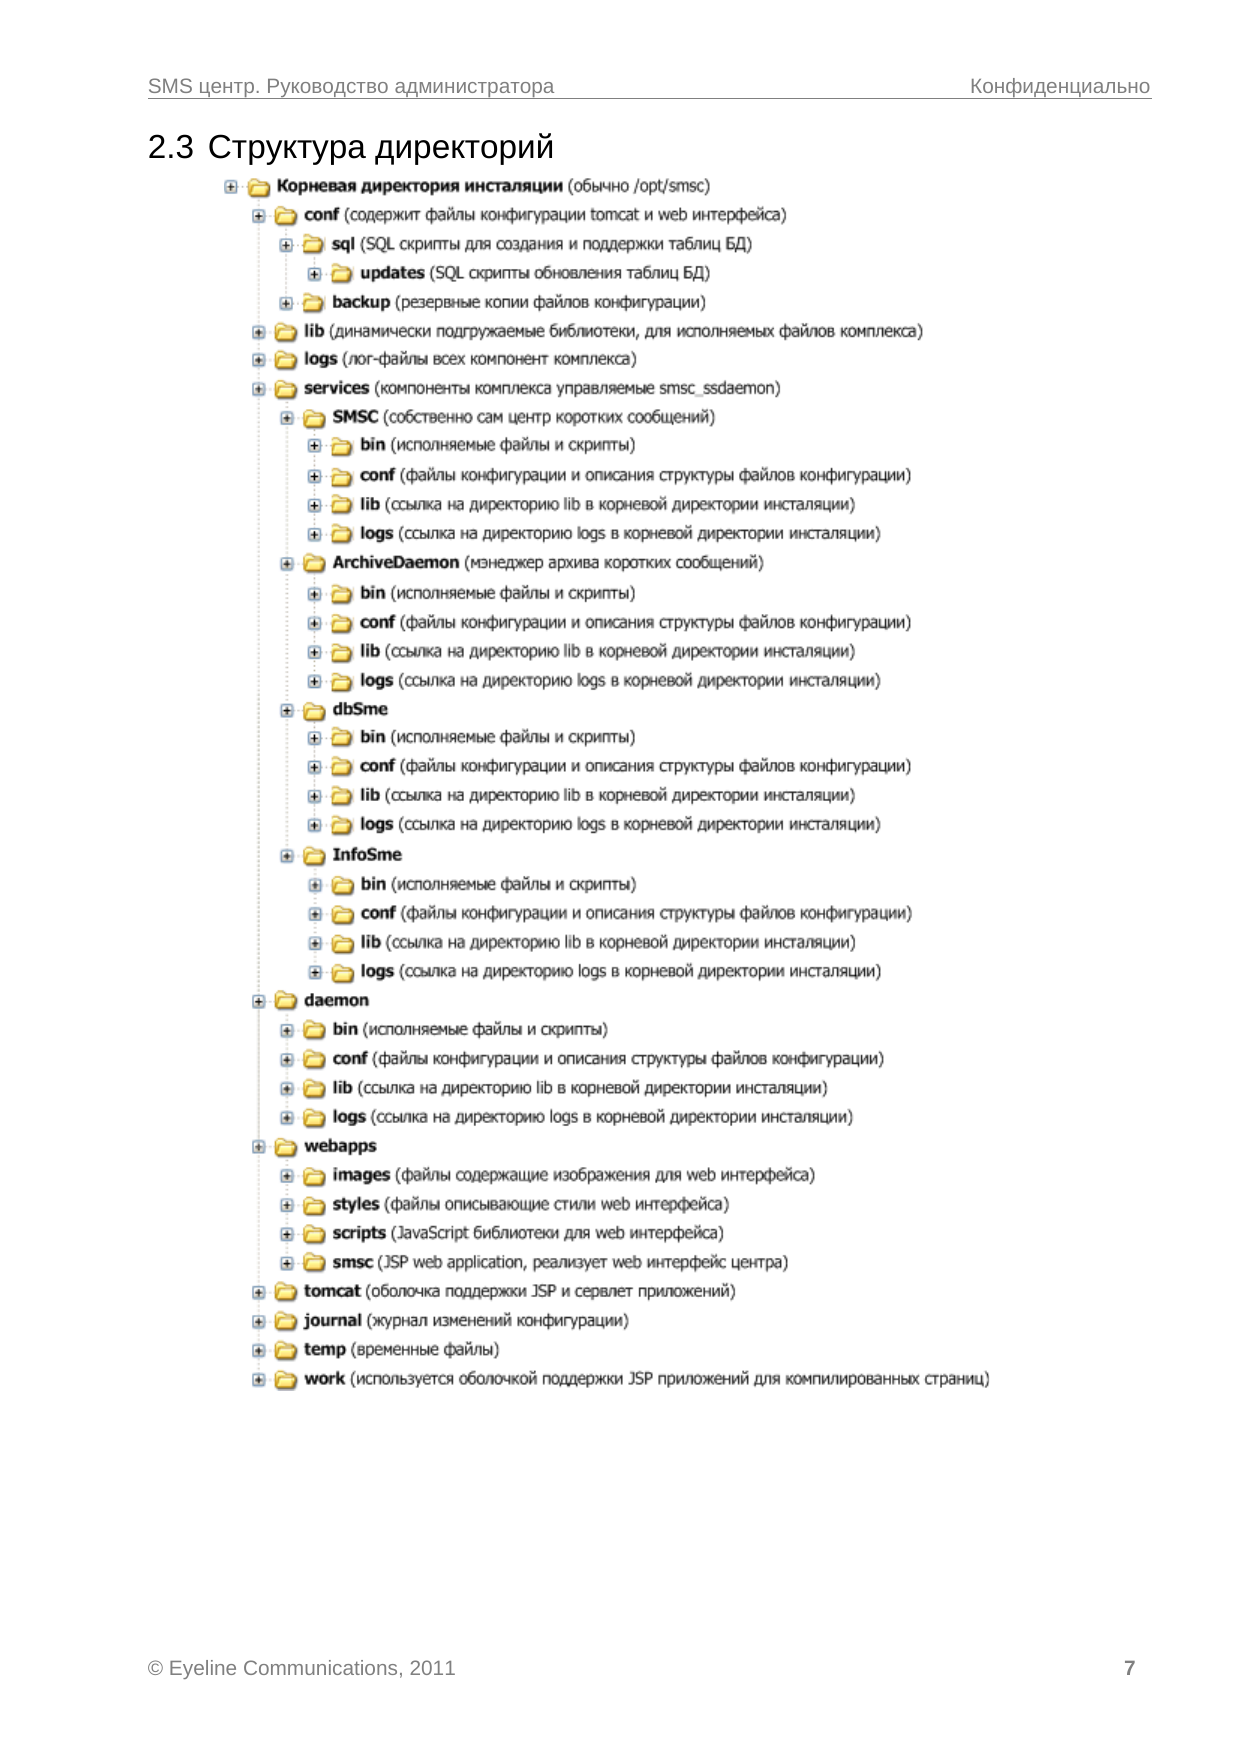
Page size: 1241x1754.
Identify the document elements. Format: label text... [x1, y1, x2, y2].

subtitle Структура директорий [148, 127, 1152, 1400]
picture [224, 174, 990, 1391]
